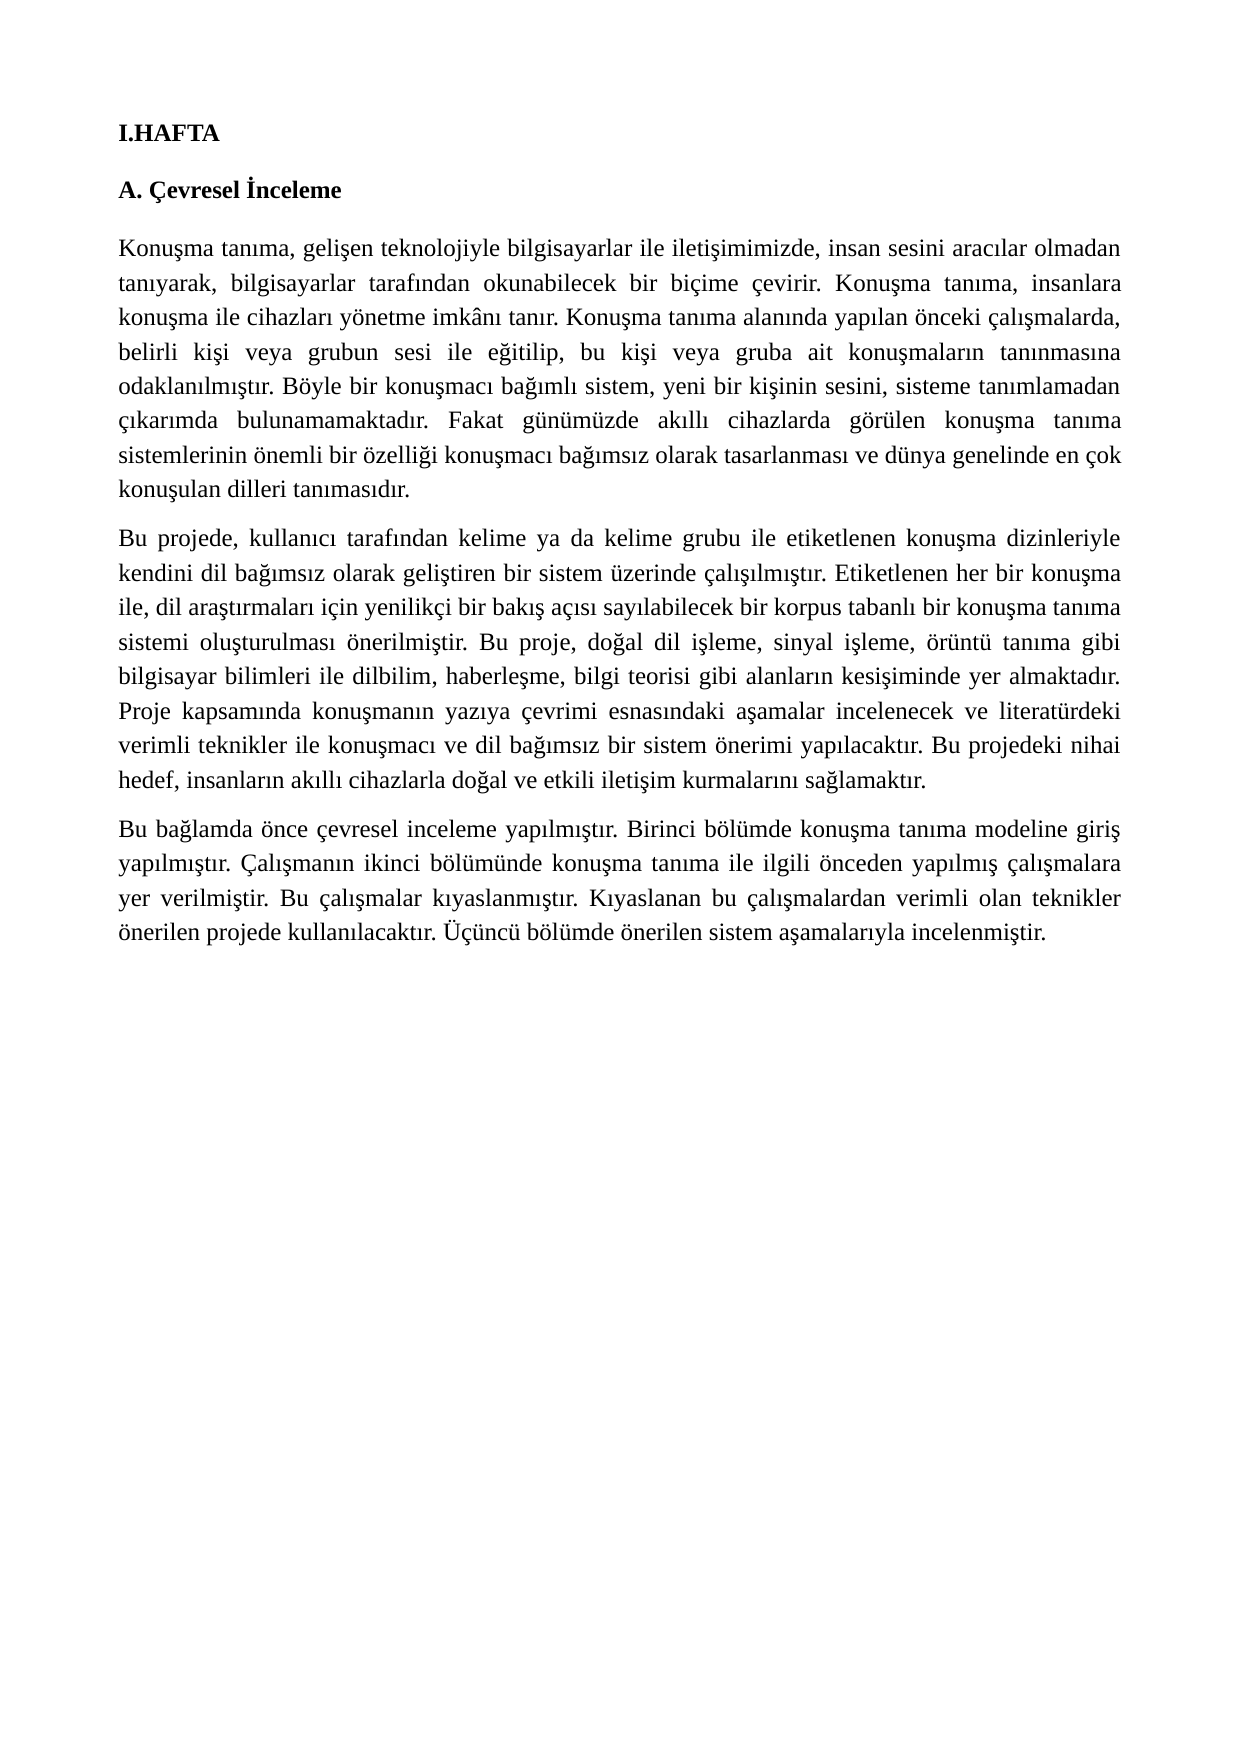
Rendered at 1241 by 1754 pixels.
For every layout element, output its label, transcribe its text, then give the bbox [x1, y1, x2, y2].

text A. Çevresel İnceleme [118, 176, 1122, 204]
text Konuşma tanıma, gelişen teknolojiyle bilgisayarlar ile iletişimimizde, insan sesini aracılar olmadan tanıyarak, bilgisayarlar tarafından okunabilecek bir biçime çevirir. Konuşma tanıma, insanlara konuşma ile cihazları yönetme imkânı tanır. Konuşma tanıma alanında yapılan önceki çalışmalarda, belirli kişi veya grubun sesi ile eğitilip, bu kişi veya gruba ait konuşmaların tanınmasına odaklanılmıştır. Böyle bir konuşmacı bağımlı sistem, yeni bir kişinin sesini, sisteme tanımlamadan çıkarımda bulunamamaktadır. Fakat günümüzde akıllı cihazlarda görülen konuşma tanıma sistemlerinin önemli bir özelliği konuşmacı bağımsız olarak tasarlanması ve dünya genelinde en çok konuşulan dilleri tanımasıdır. [118, 233, 1122, 503]
text Bu projede, kullanıcı tarafından kelime ya da kelime grubu ile etiketlenen konuşma dizinleriyle kendini dil bağımsız olarak geliştiren bir sistem üzerinde çalışılmıştır. Etiketlenen her bir konuşma ile, dil araştırmaları için yenilikçi bir bakış açısı sayılabilecek bir korpus tabanlı bir konuşma tanıma sistemi oluşturulması önerilmiştir. Bu proje, doğal dil işleme, sinyal işleme, örüntü tanıma gibi bilgisayar bilimleri ile dilbilim, haberleşme, bilgi teorisi gibi alanların kesişiminde yer almaktadır. Proje kapsamında konuşmanın yazıya çevrimi esnasındaki aşamalar incelenecek ve literatürdeki verimli teknikler ile konuşmacı ve dil bağımsız bir sistem önerimi yapılacaktır. Bu projedeki nihai hedef, insanların akıllı cihazlarla doğal ve etkili iletişim kurmalarını sağlamaktır. [118, 523, 1122, 794]
text I.HAFTA [118, 118, 1122, 147]
text Bu bağlamda önce çevresel inceleme yapılmıştır. Birinci bölümde konuşma tanıma modeline giriş yapılmıştır. Çalışmanın ikinci bölümünde konuşma tanıma ile ilgili önceden yapılmış çalışmalara yer verilmiştir. Bu çalışmalar kıyaslanmıştır. Kıyaslanan bu çalışmalardan verimli olan teknikler önerilen projede kullanılacaktır. Üçüncü bölümde önerilen sistem aşamalarıyla incelenmiştir. [118, 814, 1122, 946]
